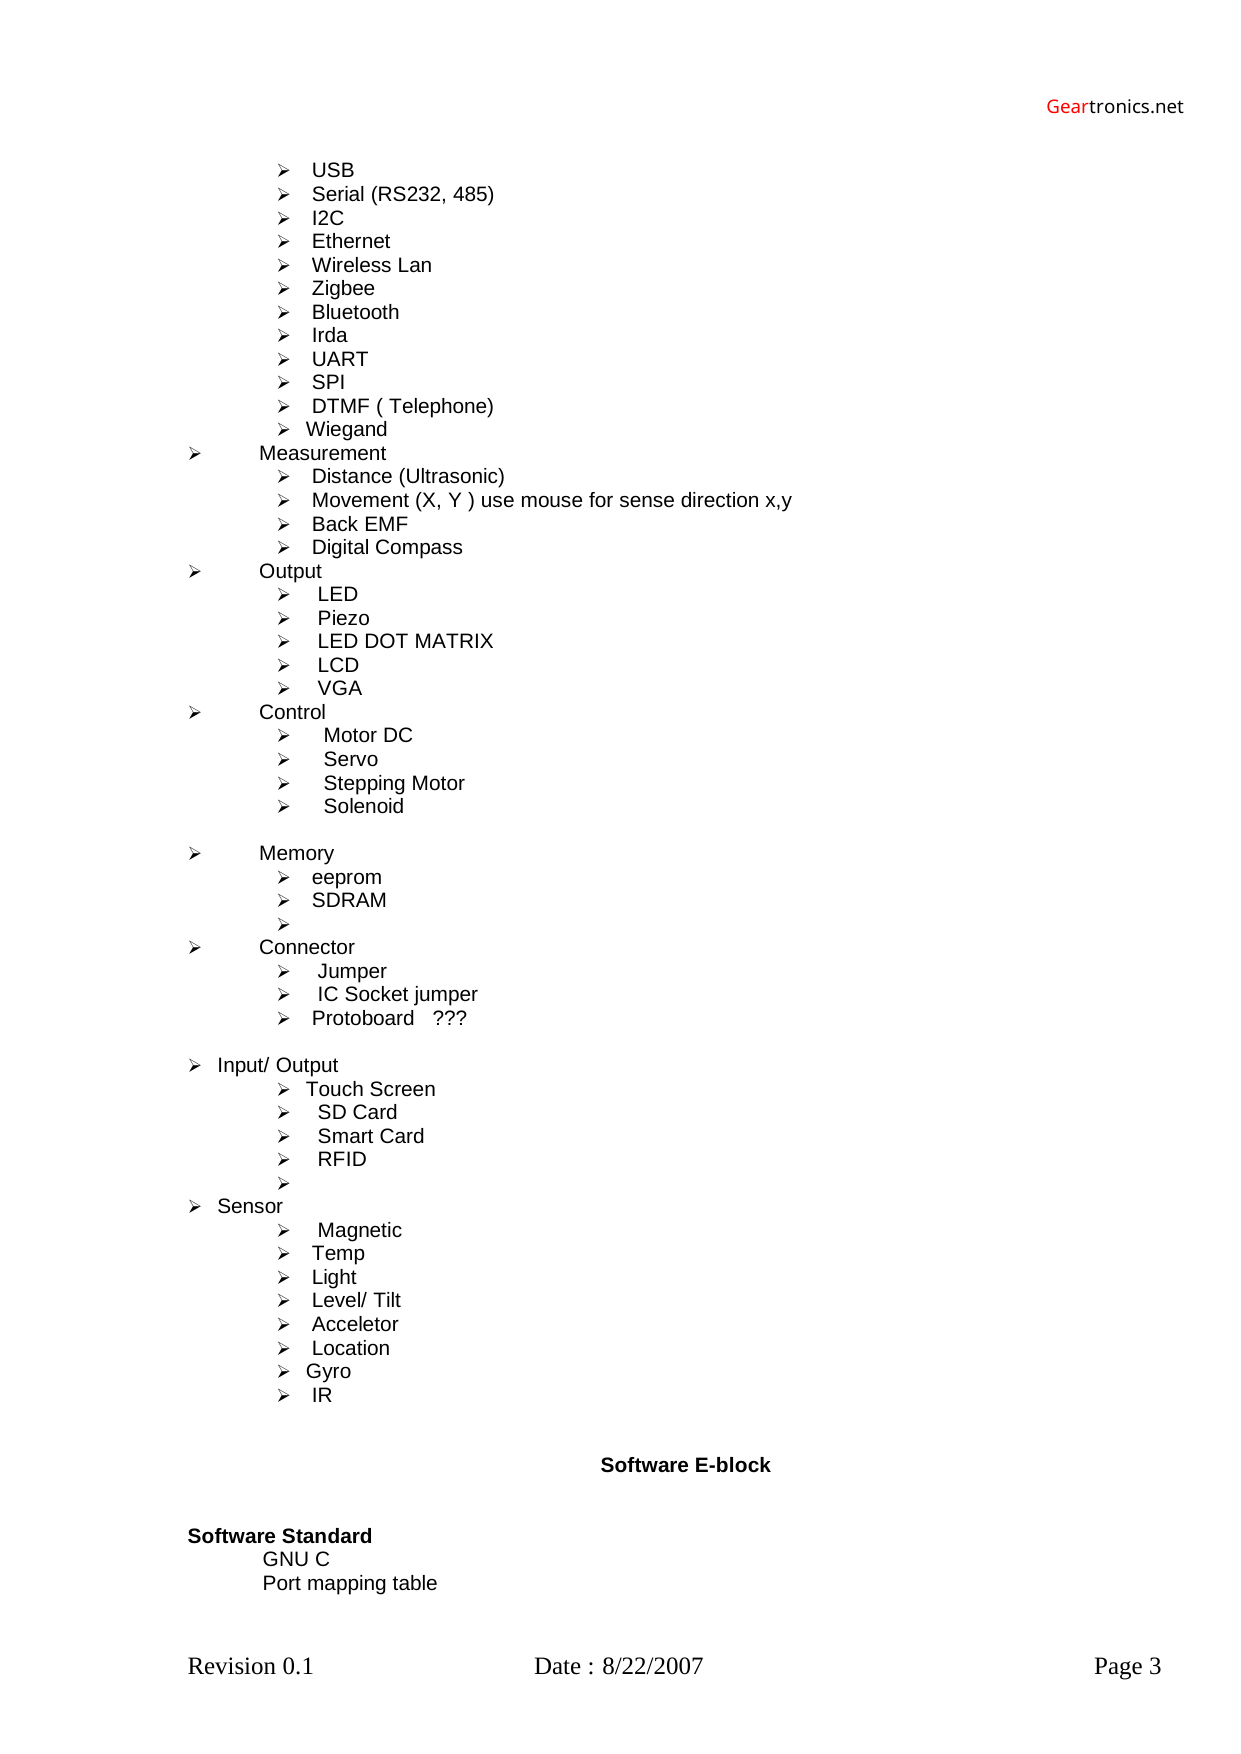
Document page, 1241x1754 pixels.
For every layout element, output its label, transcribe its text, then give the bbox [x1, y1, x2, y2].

list Level/ Tilt [276, 1289, 1184, 1312]
list Smart Card [276, 1124, 1184, 1148]
list Touch Screen [276, 1077, 1184, 1101]
list Wireless Lan [276, 253, 1184, 277]
list LED DOT MATRIX [276, 630, 1184, 653]
list Magnetic [276, 1218, 1184, 1242]
list Solenoid [276, 794, 1184, 818]
text Software E-block [187, 1454, 1184, 1477]
list Ethernet [276, 229, 1184, 253]
list Irda [276, 324, 1184, 347]
list SD Card [276, 1101, 1184, 1124]
list Memory [187, 842, 1184, 865]
list SDRAM [276, 889, 1184, 912]
list Measurement [187, 441, 1184, 465]
list Sensor [187, 1195, 1184, 1218]
list Back EMF [276, 512, 1184, 536]
list RFID [276, 1148, 1184, 1171]
list Temp [276, 1242, 1184, 1265]
list SPI [276, 371, 1184, 394]
list DTMF ( Telephone) [276, 394, 1184, 418]
list Output [187, 559, 1184, 583]
list Distance (Ultrasonic) [276, 465, 1184, 488]
list Wiegand [276, 418, 1184, 441]
list Servo [276, 747, 1184, 771]
list Gyro [276, 1359, 1184, 1383]
list Location [276, 1336, 1184, 1359]
list Jumper [276, 959, 1184, 983]
list Zigbee [276, 277, 1184, 300]
list IC Socket jumper [276, 983, 1184, 1006]
list eeprom [276, 865, 1184, 889]
list Serial (RS232, 485) [276, 182, 1184, 206]
list LCD [276, 653, 1184, 677]
list Movement (X, Y ) use mouse for sense direction x,y [276, 488, 1184, 512]
list Piezo [276, 606, 1184, 630]
text Port mapping table [187, 1571, 1184, 1595]
list Stepping Motor [276, 771, 1184, 794]
list USB [276, 159, 1184, 182]
text Software Standard [187, 1524, 1184, 1548]
list UART [276, 347, 1184, 371]
list I2C [276, 206, 1184, 229]
list Acceletor [276, 1312, 1184, 1336]
list Connector [187, 936, 1184, 959]
list Control [187, 700, 1184, 724]
list VGA [276, 677, 1184, 700]
text GNU C [187, 1548, 1184, 1571]
list Motor DC [276, 724, 1184, 747]
list LED [276, 583, 1184, 606]
list Protoboard ??? [276, 1006, 1184, 1030]
list Bluetooth [276, 300, 1184, 324]
list Digital Compass [276, 536, 1184, 559]
list Input/ Output [187, 1053, 1184, 1077]
list IR [276, 1383, 1184, 1407]
list Light [276, 1265, 1184, 1289]
